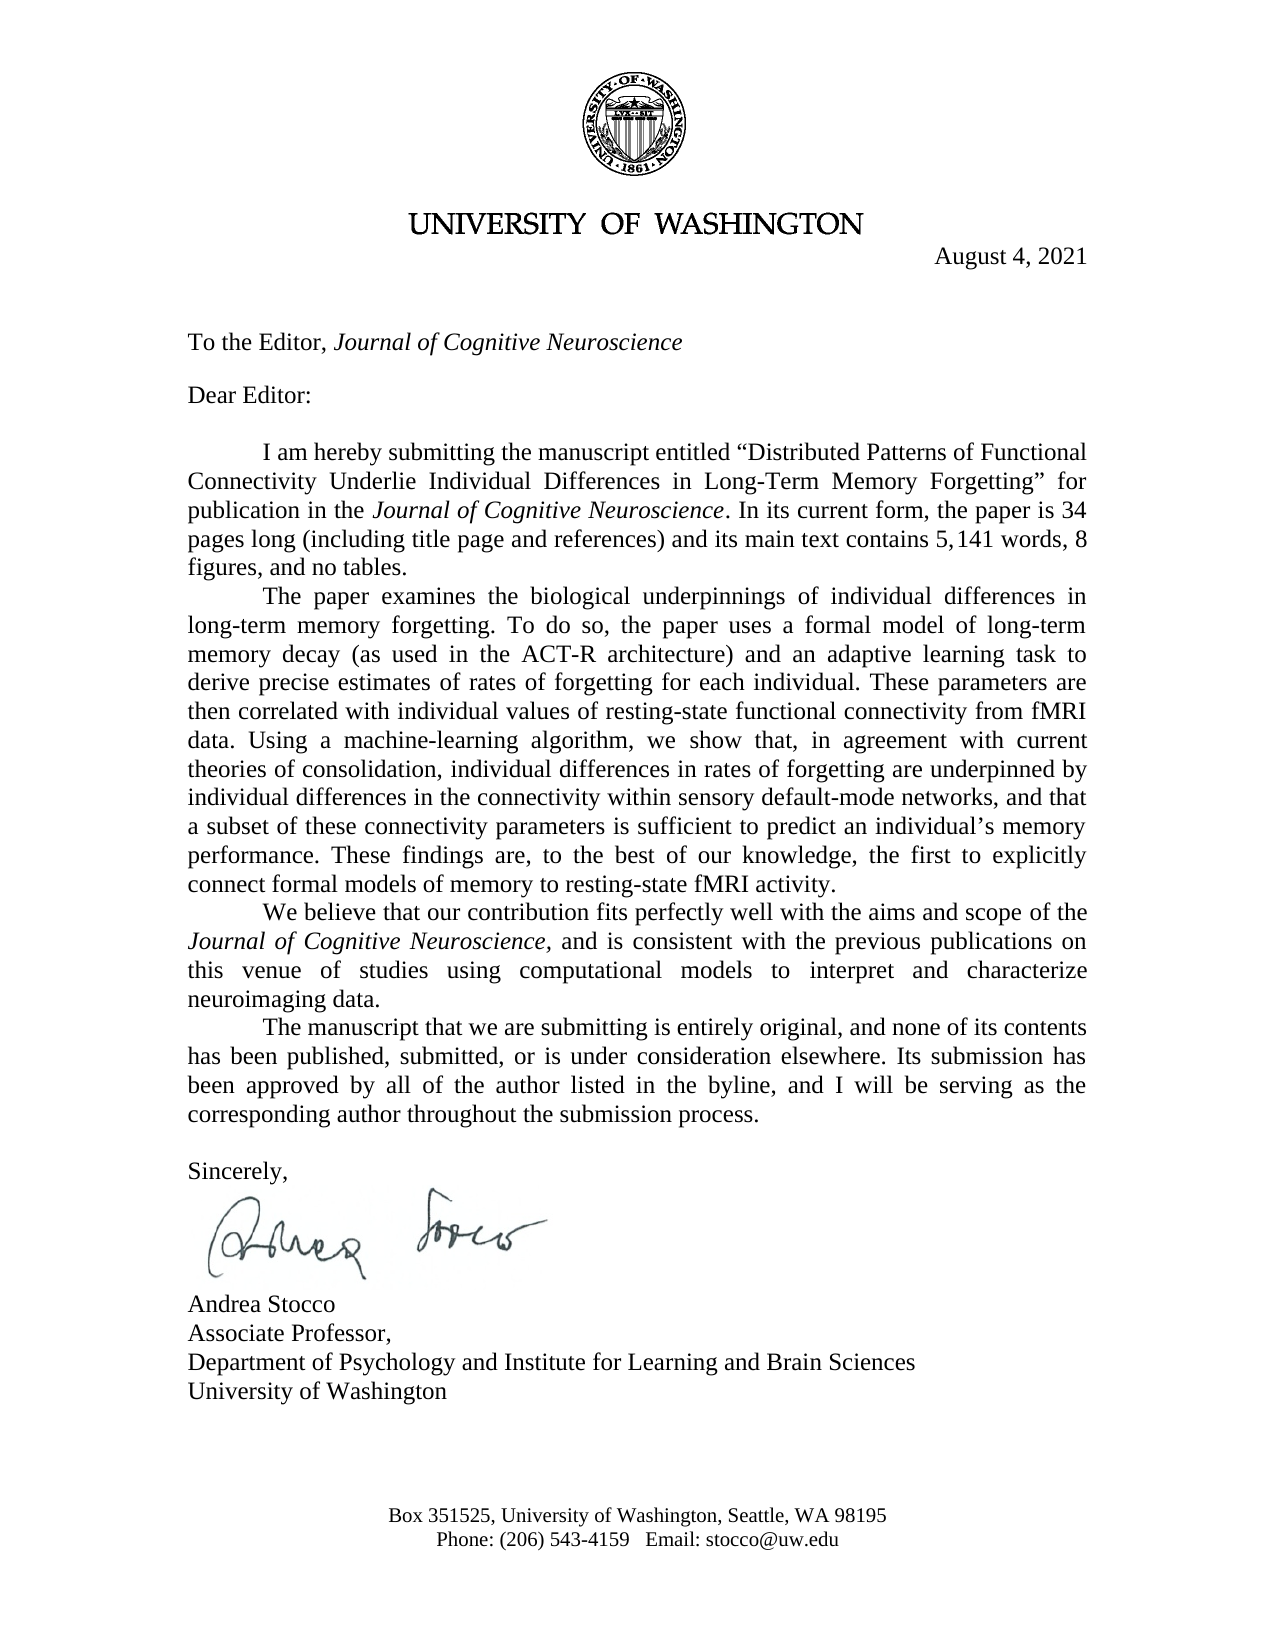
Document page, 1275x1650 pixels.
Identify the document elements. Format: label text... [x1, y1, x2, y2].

text University of Washington [187, 1376, 1087, 1404]
text August 4, 2021 [187, 241, 1087, 270]
text Dear Editor: [187, 380, 1087, 409]
text The manuscript that we are submitting is entirely original, and none of its contents has been published, submitted, or is under consideration elsewhere. Its submission has been approved by all of the author listed in the byline, and I will be serving as the corresponding author throughout the submission process. [187, 1012, 1087, 1127]
text Andrea Stocco [187, 1289, 1087, 1318]
picture [187, 1185, 558, 1290]
text The paper examines the biological underpinnings of individual differences in long-term memory forgetting. To do so, the paper uses a formal model of long-term memory decay (as used in the ACT-R architecture) and an adaptive learning task to derive precise estimates of rates of forgetting for each individual. These parameters are then correlated with individual values of resting-state functional connectivity from fMRI data. Using a machine-learning algorithm, we show that, in agreement with current theories of consolidation, individual differences in rates of forgetting are underpinned by individual differences in the connectivity within sensory default-mode networks, and that a subset of these connectivity parameters is sufficient to predict an individual’s memory performance. These findings are, to the best of our knowledge, the first to explicitly connect formal models of memory to resting-state fMRI activity. [187, 581, 1087, 897]
text To the Editor, Journal of Cognitive Neuroscience [187, 327, 1087, 356]
text Associate Professor, [187, 1318, 1087, 1347]
text Sincerely, [187, 1156, 1087, 1185]
text Department of Psychology and Institute for Learning and Brain Sciences [187, 1347, 1087, 1376]
text We believe that our contribution fits perfectly well with the aims and scope of the Journal of Cognitive Neuroscience, and is consistent with the previous publications on this venue of studies using computational models to interpret and characterize neuroimaging data. [187, 897, 1087, 1012]
text I am hereby submitting the manuscript entitled “Distributed Patterns of Functional Connectivity Underlie Individual Differences in Long-Term Memory Forgetting” for publication in the Journal of Cognitive Neuroscience. In its current form, the paper is 34 pages long (including title page and references) and its main text contains 5,141 words, 8 figures, and no tables. [187, 437, 1087, 581]
